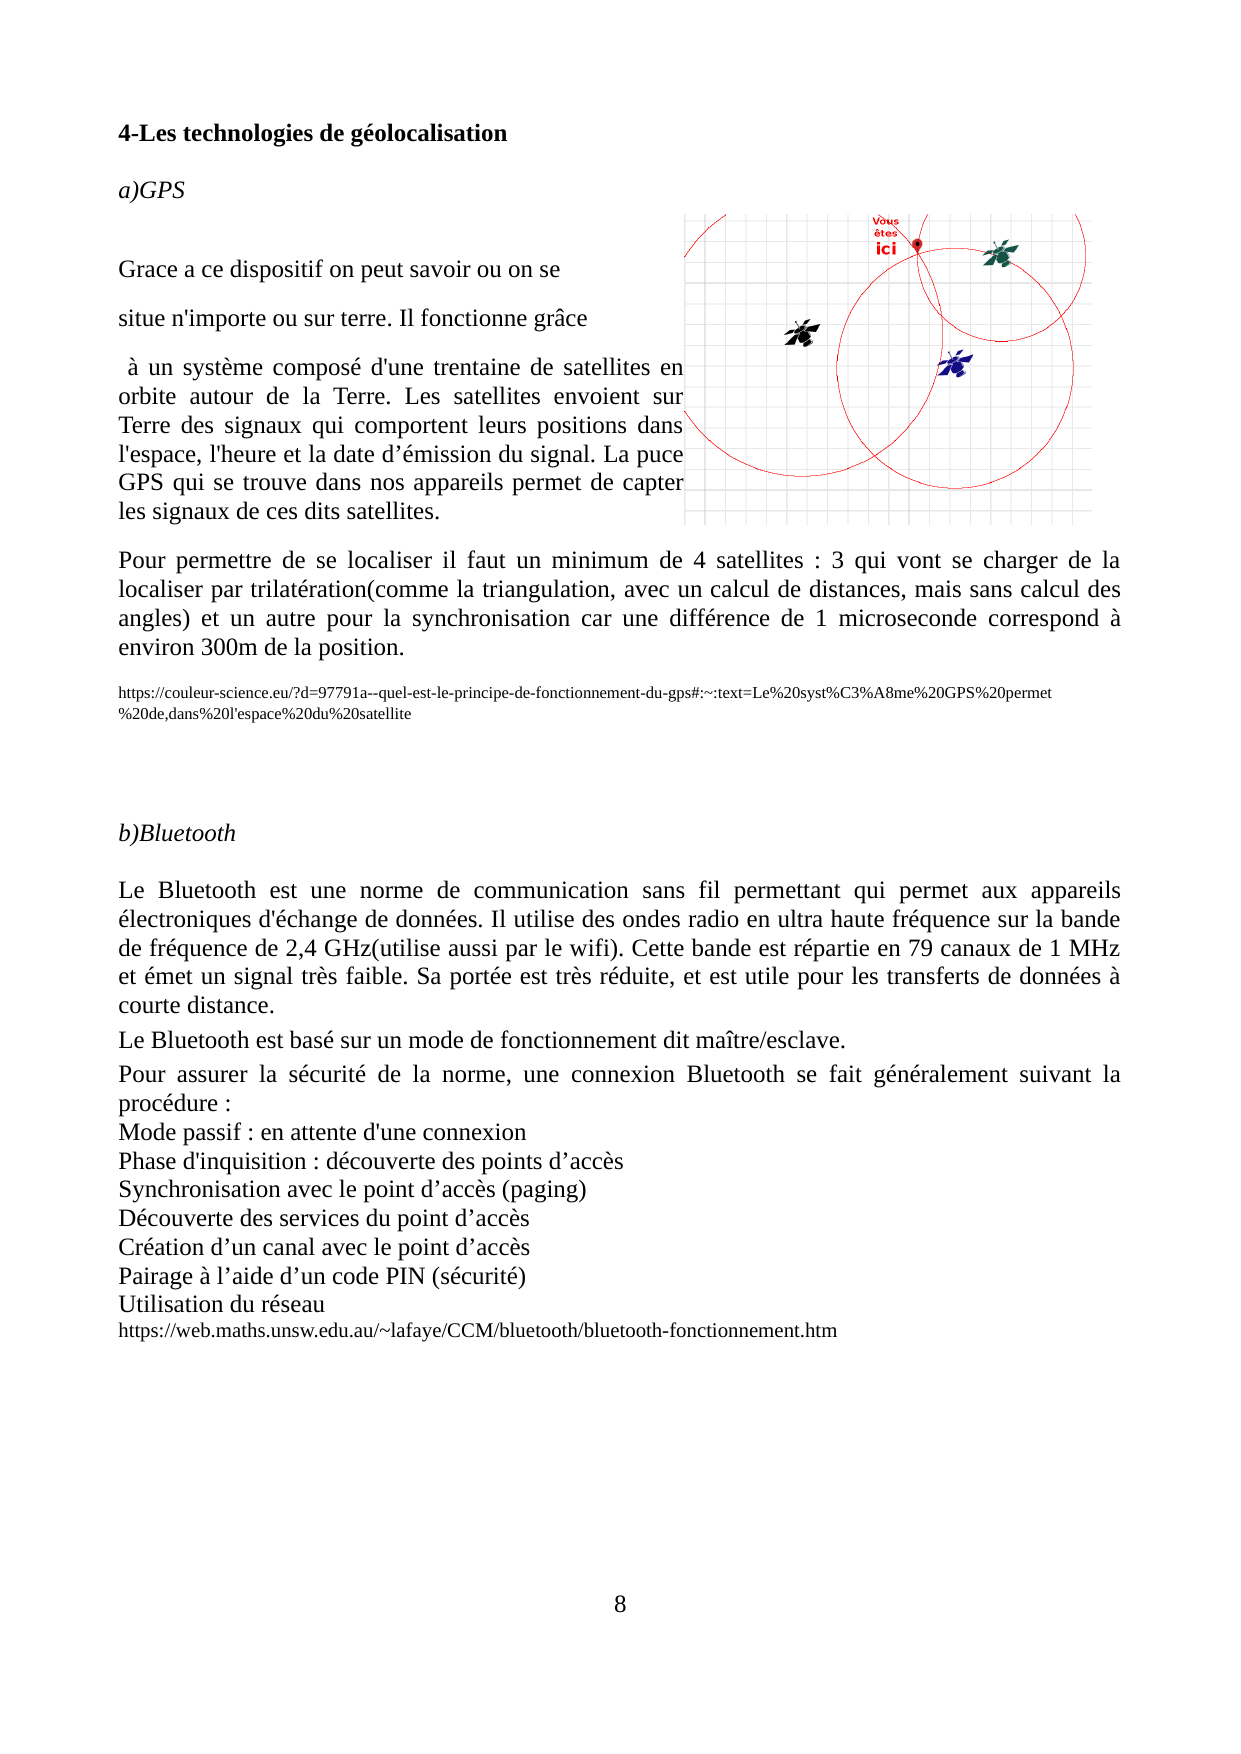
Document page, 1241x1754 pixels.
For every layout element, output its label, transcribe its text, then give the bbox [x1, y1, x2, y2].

text Phase d'inquisition : découverte des points d’accès [118, 1146, 1122, 1174]
text Utilisation du réseau [118, 1289, 1122, 1318]
text à un système composé d'une trentaine de satellites en orbite autour de la Terre. Les satellites envoient sur Terre des signaux qui comportent leurs positions dans l'espace, l'heure et la date d’émission du signal. La puce GPS qui se trouve dans nos appareils permet de capter les signaux de ces dits satellites. [118, 352, 684, 525]
text 8 [118, 1589, 1122, 1618]
text 4-Les technologies de géolocalisation [118, 118, 1122, 147]
text Création d’un canal avec le point d’accès [118, 1232, 1122, 1261]
text a)GPS [118, 176, 1122, 204]
text Pour permettre de se localiser il faut un minimum de 4 satellites : 3 qui vont se charger de la localiser par trilatération(comme la triangulation, avec un calcul de distances, mais sans calcul des angles) et un autre pour la synchronisation car une différence de 1 microseconde correspond à environ 300m de la position. [118, 546, 1122, 661]
text Le Bluetooth est basé sur un mode de fonctionnement dit maître/esclave. [118, 1025, 1122, 1054]
text Grace a ce dispositif on peut savoir ou on se [118, 254, 684, 282]
text situe n'importe ou sur terre. Il fonctionne grâce [118, 303, 684, 332]
text Le Bluetooth est une norme de communication sans fil permettant qui permet aux appareils électroniques d'échange de données. Il utilise des ondes radio en ultra haute fréquence sur la bande de fréquence de 2,4 GHz(utilise aussi par le wifi). Cette bande est répartie en 79 canaux de 1 MHz et émet un signal très faible. Sa portée est très réduite, et est utile pour les transferts de données à courte distance. [118, 875, 1122, 1019]
text Découverte des services du point d’accès [118, 1203, 1122, 1232]
text Pairage à l’aide d’un code PIN (sécurité) [118, 1261, 1122, 1289]
text b)Bluetooth [118, 818, 1122, 846]
text Pour assurer la sécurité de la norme, une connexion Bluetooth se fait généralement suivant la procédure : [118, 1059, 1122, 1117]
text https://web.maths.unsw.edu.au/~lafaye/CCM/bluetooth/bluetooth-fonctionnement.htm [118, 1318, 1122, 1342]
text https://couleur-science.eu/?d=97791a--quel-est-le-principe-de-fonctionnement-du-gps#:~:text=Le%20syst%C3%A8me%20GPS%20permet%20de,dans%20l'espace%20du%20satellite [118, 681, 1122, 723]
picture [684, 214, 1092, 525]
text Mode passif : en attente d'une connexion [118, 1117, 1122, 1146]
text Synchronisation avec le point d’accès (paging) [118, 1174, 1122, 1203]
